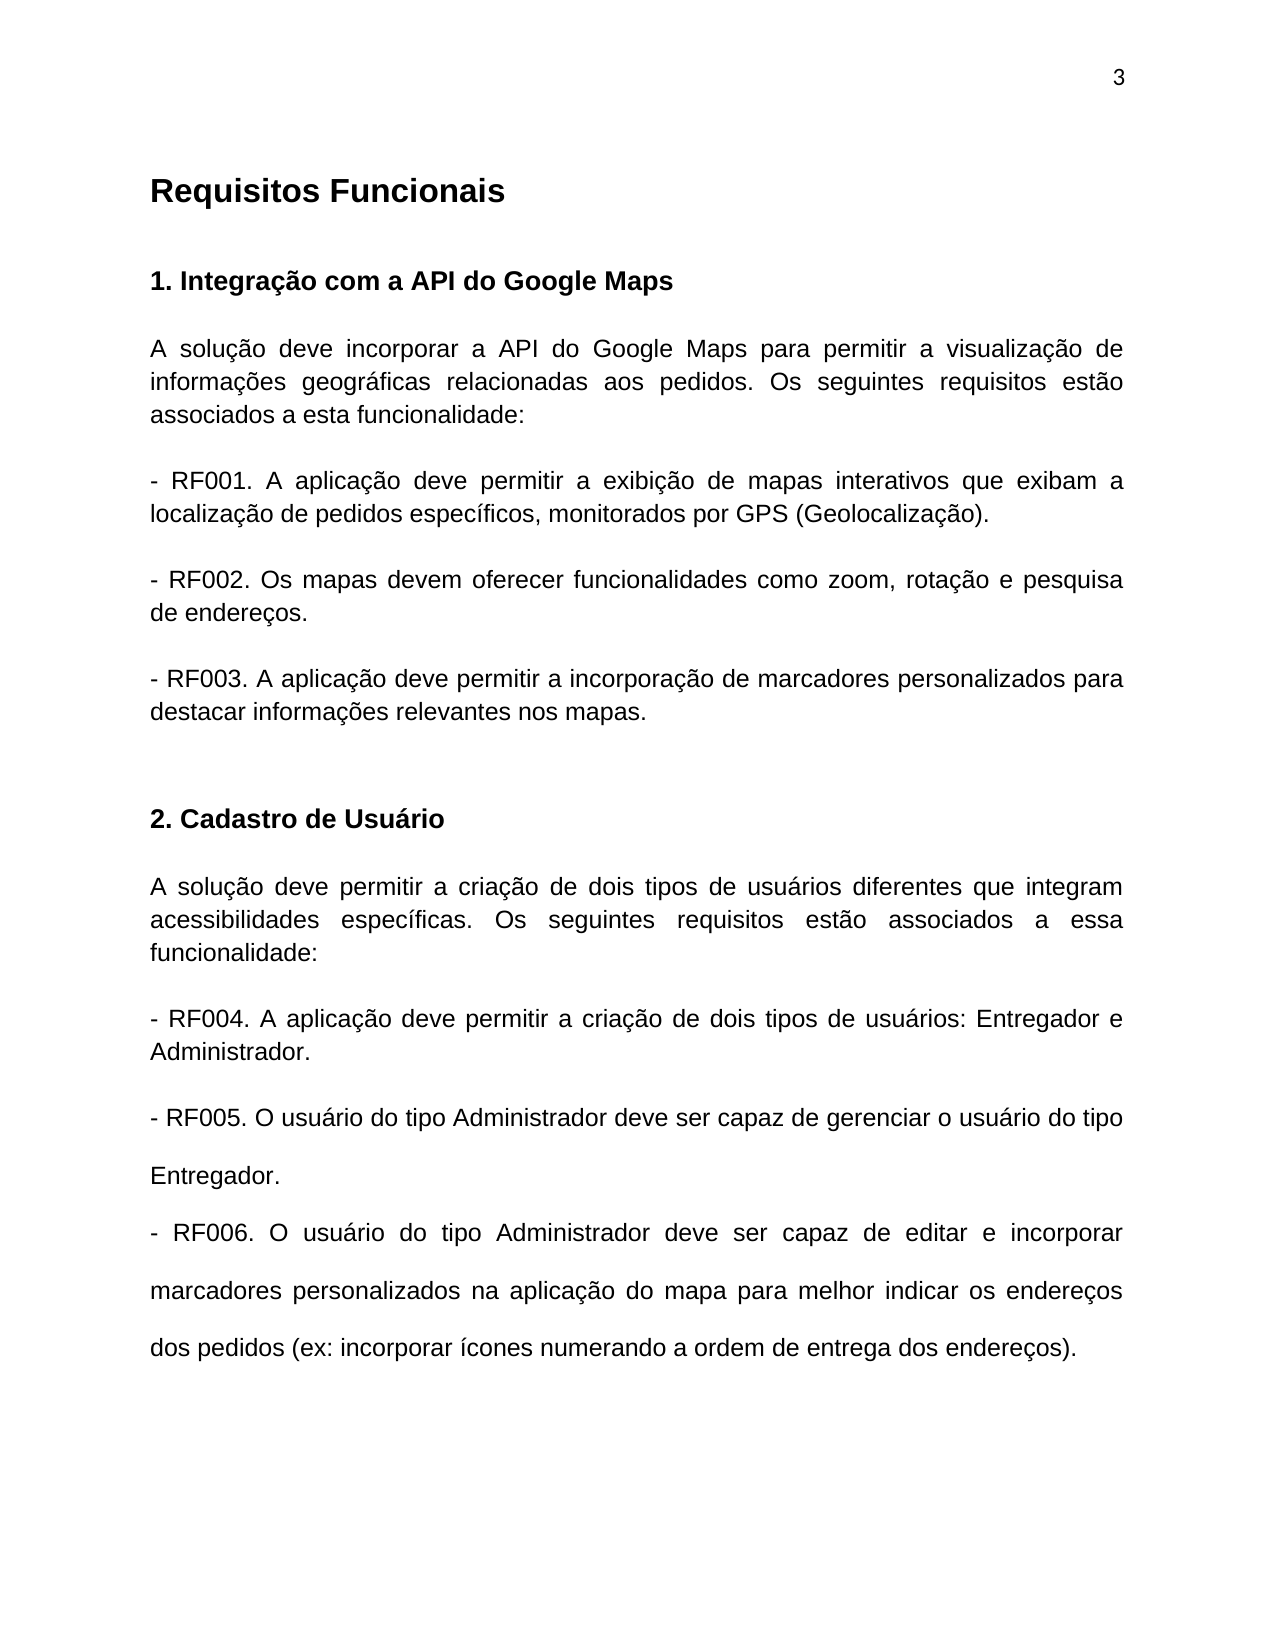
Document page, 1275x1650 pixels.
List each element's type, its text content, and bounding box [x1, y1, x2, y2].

text - RF006. O usuário do tipo Administrador deve ser capaz de editar e incorporar marcadores personalizados na aplicação do mapa para melhor indicar os endereços dos pedidos (ex: incorporar ícones numerando a ordem de entrega dos endereços). [150, 1218, 1125, 1362]
subtitle Requisitos Funcionais [150, 171, 1125, 209]
text A solução deve permitir a criação de dois tipos de usuários diferentes que integram acessibilidades específicas. Os seguintes requisitos estão associados a essa funcionalidade: [150, 872, 1125, 967]
subtitle 1. Integração com a API do Google Maps [150, 265, 1125, 296]
text - RF003. A aplicação deve permitir a incorporação de marcadores personalizados para destacar informações relevantes nos mapas. [150, 664, 1125, 726]
text A solução deve incorporar a API do Google Maps para permitir a visualização de informações geográficas relacionadas aos pedidos. Os seguintes requisitos estão associados a esta funcionalidade: [150, 334, 1125, 428]
text - RF002. Os mapas devem oferecer funcionalidades como zoom, rotação e pesquisa de endereços. [150, 565, 1125, 627]
text - RF005. O usuário do tipo Administrador deve ser capaz de gerenciar o usuário do tipo Entregador. [150, 1103, 1125, 1190]
text - RF004. A aplicação deve permitir a criação de dois tipos de usuários: Entregador e Administrador. [150, 1004, 1125, 1066]
subtitle 2. Cadastro de Usuário [150, 803, 1125, 834]
text - RF001. A aplicação deve permitir a exibição de mapas interativos que exibam a localização de pedidos específicos, monitorados por GPS (Geolocalização). [150, 466, 1125, 527]
